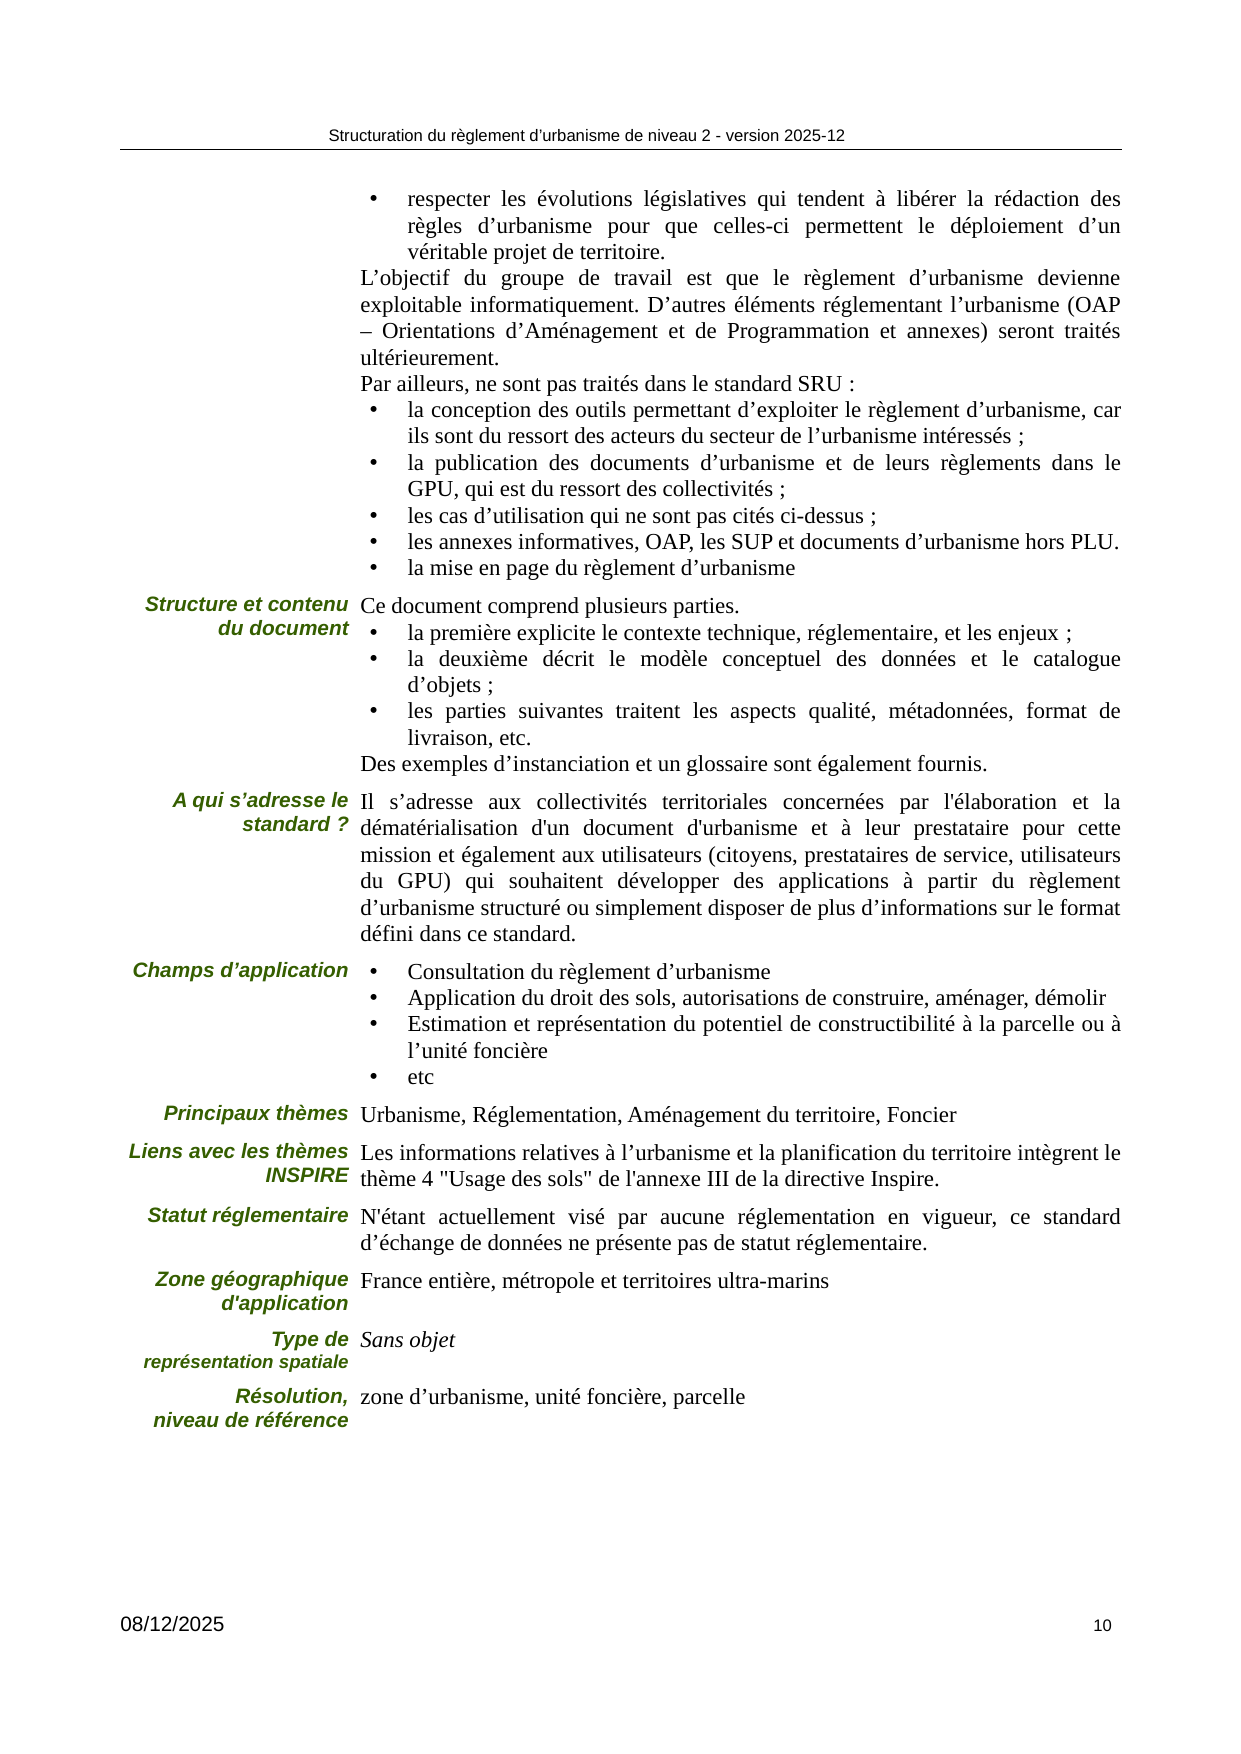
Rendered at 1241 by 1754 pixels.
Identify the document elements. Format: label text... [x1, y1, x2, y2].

table_cell Les informations relatives à l’urbanisme et la planification du territoire intègrent le thème 4 "Usage des sols" de l'annexe III de la directive Inspire. [354, 1133, 1122, 1197]
table_cell Il s’adresse aux collectivités territoriales concernées par l'élaboration et la dématérialisation d'un document d'urbanisme et à leur prestataire pour cette mission et également aux utilisateurs (citoyens, prestataires de service, utilisateurs du GPU) qui souhaitent développer des applications à partir du règlement d’urbanisme structuré ou simplement disposer de plus d’informations sur le format défini dans ce standard. [354, 783, 1122, 952]
table_cell Ce document comprend plusieurs parties. la première explicite le contexte technique, réglementaire, et les enjeux ; la deuxième décrit le modèle conceptuel des données et le catalogue d’objets ; les parties suivantes traitent les aspects qualité, métadonnées, format de livraison, etc. Des exemples d’instanciation et un glossaire sont également fournis. [354, 586, 1122, 782]
table_cell Sans objet [354, 1321, 1122, 1378]
table_header [118, 180, 354, 586]
table_cell A qui s’adresse le standard ? [118, 783, 354, 952]
table_cell Liens avec les thèmes INSPIRE [118, 1133, 354, 1197]
table_cell Principaux thèmes [118, 1095, 354, 1133]
table_cell Champs d’application [118, 952, 354, 1095]
table_cell zone d’urbanisme, unité foncière, parcelle [354, 1378, 1122, 1437]
table_cell Type de représentation spatiale [118, 1321, 354, 1378]
table_header respecter les évolutions législatives qui tendent à libérer la rédaction des règles d’urbanisme pour que celles-ci permettent le déploiement d’un véritable projet de territoire. L’objectif du groupe de travail est que le règlement d’urbanisme devienne exploitable informatiquement. D’autres éléments réglementant l’urbanisme (OAP – Orientations d’Aménagement et de Programmation et annexes) seront traités ultérieurement. Par ailleurs, ne sont pas traités dans le standard SRU : la conception des outils permettant d’exploiter le règlement d’urbanisme, car ils sont du ressort des acteurs du secteur de l’urbanisme intéressés ; la publication des documents d’urbanisme et de leurs règlements dans le GPU, qui est du ressort des collectivités ; les cas d’utilisation qui ne sont pas cités ci-dessus ; les annexes informatives, OAP, les SUP et documents d’urbanisme hors PLU. la mise en page du règlement d’urbanisme [354, 180, 1122, 586]
table_cell Zone géographique d'application [118, 1261, 354, 1321]
table_cell Structure et contenu du document [118, 586, 354, 782]
table_cell Consultation du règlement d’urbanisme Application du droit des sols, autorisations de construire, aménager, démolir Estimation et représentation du potentiel de constructibilité à la parcelle ou à l’unité foncière etc [354, 952, 1122, 1095]
table_cell Statut réglementaire [118, 1197, 354, 1261]
table_cell N'étant actuellement visé par aucune réglementation en vigueur, ce standard d’échange de données ne présente pas de statut réglementaire. [354, 1197, 1122, 1261]
table_cell Résolution, niveau de référence [118, 1378, 354, 1437]
table_cell Urbanisme, Réglementation, Aménagement du territoire, Foncier [354, 1095, 1122, 1133]
table_cell France entière, métropole et territoires ultra-marins [354, 1261, 1122, 1321]
